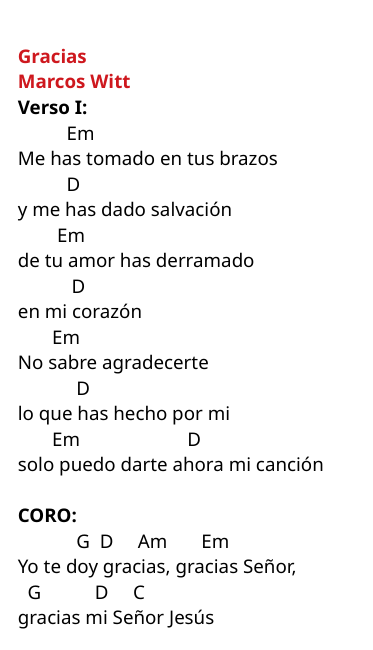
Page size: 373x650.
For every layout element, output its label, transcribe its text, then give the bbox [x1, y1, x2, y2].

text y me has dado salvación [18, 196, 354, 222]
text D [18, 273, 354, 298]
text D [18, 375, 354, 401]
text Em [18, 324, 354, 349]
text Marcos Witt [18, 69, 354, 94]
text solo puedo darte ahora mi canción [18, 452, 354, 477]
text Me has tomado en tus brazos [18, 145, 354, 171]
text Gracias [18, 43, 354, 69]
text G D C [18, 579, 354, 605]
text No sabre agradecerte [18, 349, 354, 375]
text G D Am Em [18, 528, 354, 554]
text lo que has hecho por mi [18, 401, 354, 426]
text Em [18, 222, 354, 247]
text de tu amor has derramado [18, 247, 354, 273]
text gracias mi Señor Jesús [18, 605, 354, 630]
text CORO: [18, 503, 354, 528]
text D [18, 171, 354, 196]
text en mi corazón [18, 298, 354, 324]
text Em [18, 120, 354, 145]
text Verso I: [18, 94, 354, 120]
text Yo te doy gracias, gracias Señor, [18, 554, 354, 579]
text Em D [18, 426, 354, 452]
